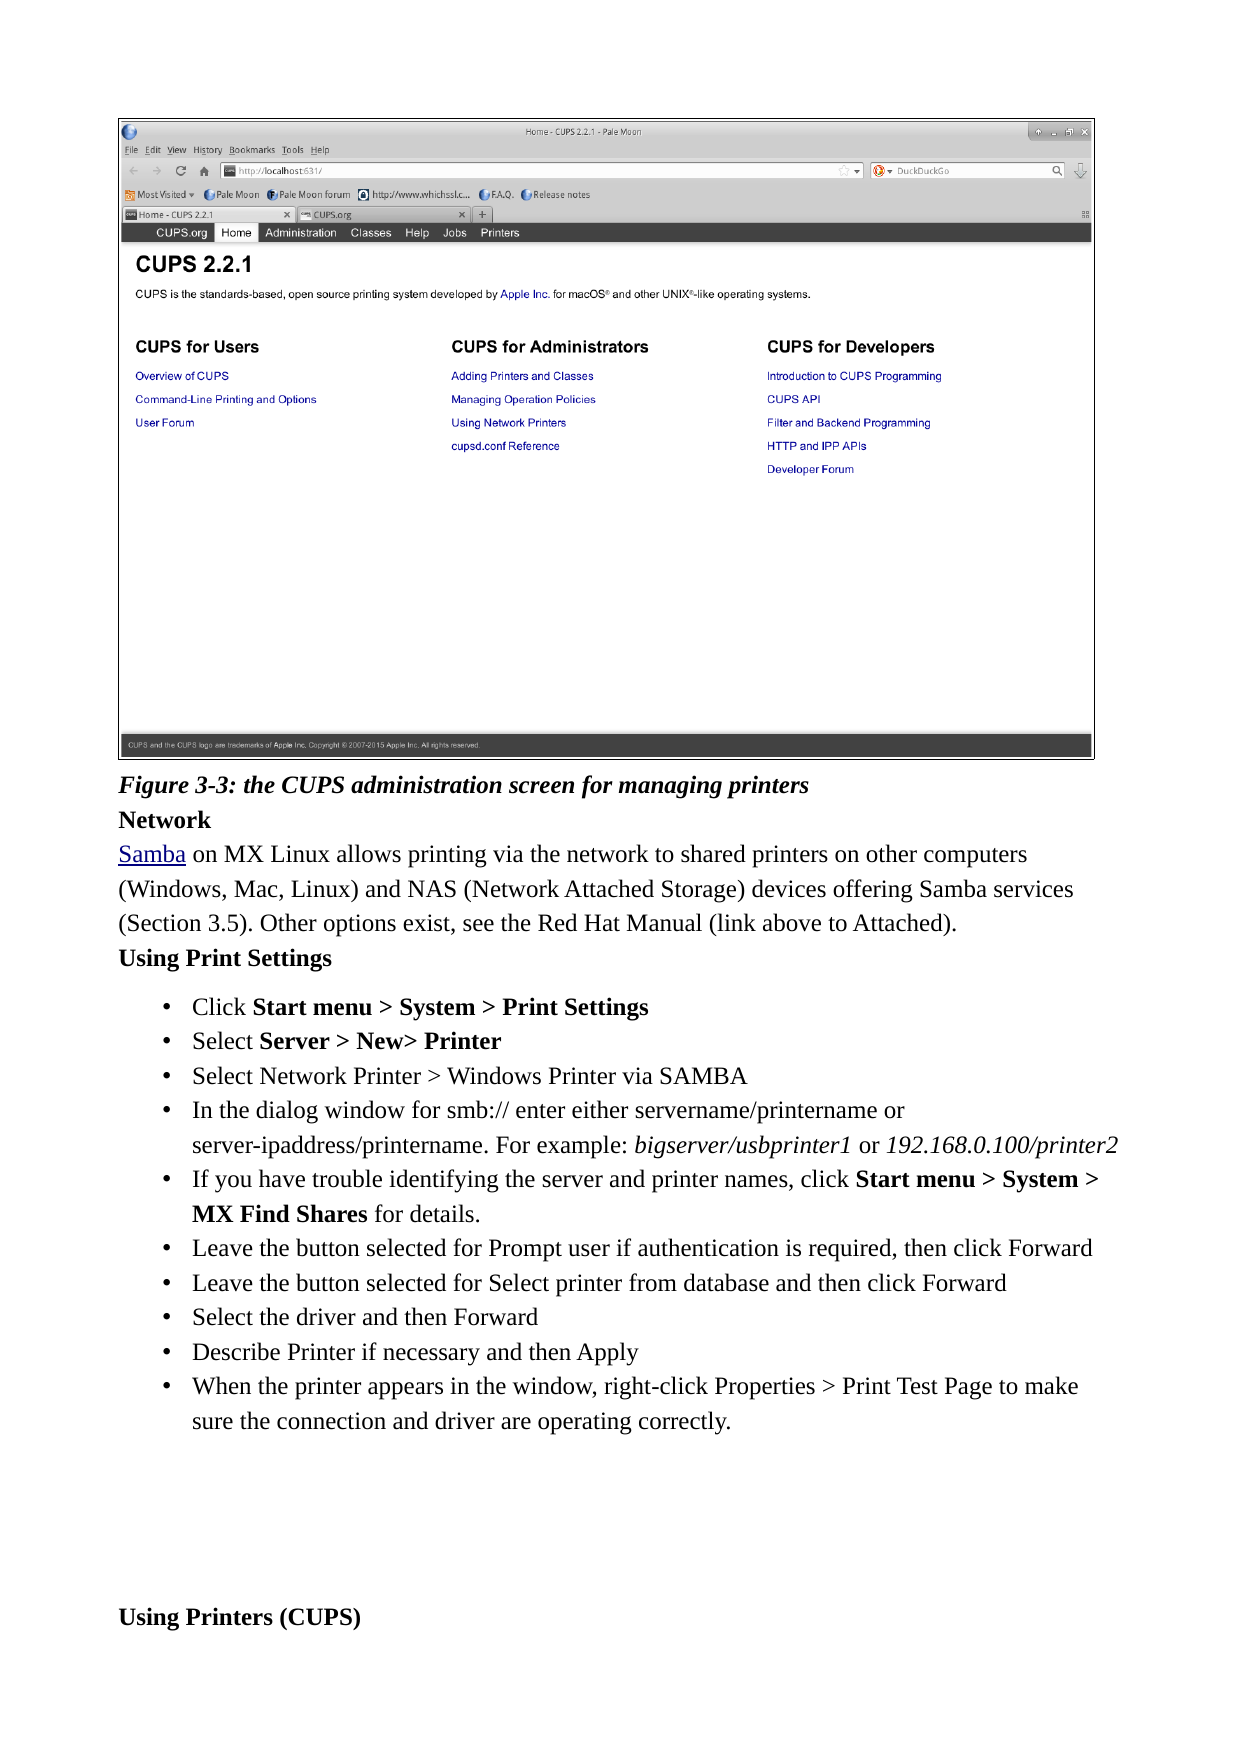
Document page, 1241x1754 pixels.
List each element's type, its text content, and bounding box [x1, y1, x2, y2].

list Click Start menu > System > Print Settings [162, 992, 1122, 1021]
list Select Server > New> Printer [162, 1026, 1122, 1055]
text Figure 3-3: the CUPS administration screen for managing printers [118, 771, 1122, 799]
list When the printer appears in the window, right-click Properties > Print Test Page to make sure the connection and driver are operating correctly. [162, 1371, 1122, 1434]
list Describe Printer if necessary and then Apply [162, 1337, 1122, 1366]
text Samba on MX Linux allows printing via the network to shared printers on other computers (Windows, Mac, Linux) and NAS (Network Attached Storage) devices offering Samba services (Section 3.5). Other options exist, see the Red Hat Manual (link above to Attached). [118, 839, 1122, 937]
picture [121, 121, 1092, 757]
list Leave the button selected for Select printer from database and then click Forward [162, 1268, 1122, 1297]
list Select Network Printer > Windows Printer via SAMBA [162, 1061, 1122, 1090]
text Network [118, 805, 1122, 834]
list Leave the button selected for Prompt user if authentication is required, then click Forward [162, 1233, 1122, 1262]
list If you have trouble identifying the server and printer names, click Start menu > System > MX Find Shares for details. [162, 1164, 1122, 1228]
list In the dialog window for smb:// enter either servername/printername or server-ipaddress/printername. For example: bigserver/usbprinter1 or 192.168.0.100/printer2 [162, 1095, 1122, 1159]
text Using Printers (CUPS) [118, 1602, 1122, 1631]
list Select the driver and then Forward [162, 1302, 1122, 1331]
text Using Print Settings [118, 943, 1122, 972]
